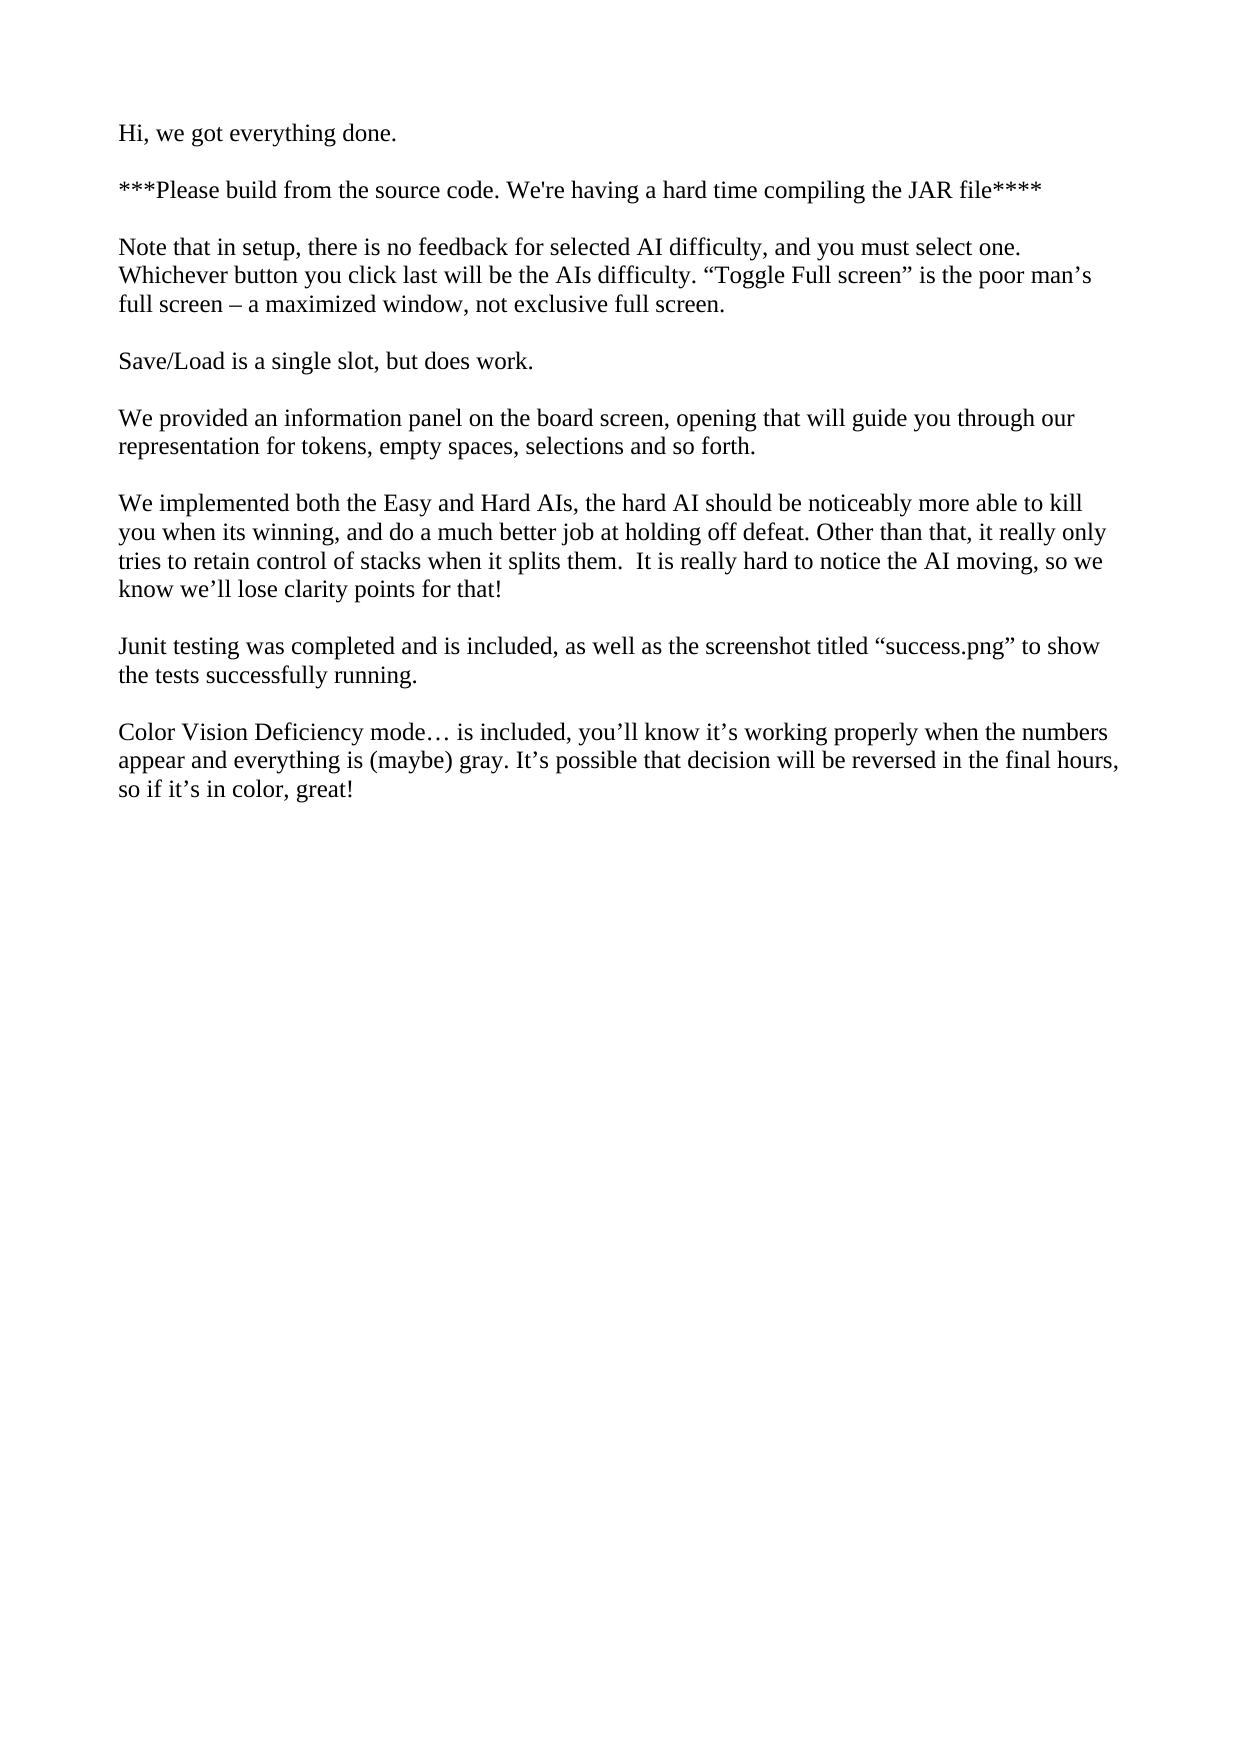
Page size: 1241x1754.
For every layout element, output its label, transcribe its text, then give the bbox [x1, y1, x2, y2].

text Junit testing was completed and is included, as well as the screenshot titled “success.png” to show the tests successfully running. [118, 631, 1122, 689]
text ***Please build from the source code. We're having a hard time compiling the JAR file**** [118, 175, 1122, 204]
text Note that in setup, there is no feedback for selected AI difficulty, and you must select one. Whichever button you click last will be the AIs difficulty. “Toggle Full screen” is the poor man’s full screen – a maximized window, not exclusive full screen. [118, 232, 1122, 318]
text Hi, we got everything done. [118, 118, 1122, 147]
text We implemented both the Easy and Hard AIs, the hard AI should be noticeably more able to kill you when its winning, and do a much better job at holding off defeat. Other than that, it really only tries to retain control of stacks when it splits them. It is really hard to notice the AI moving, so we know we’ll lose clarity points for that! [118, 488, 1122, 603]
text Save/Load is a single slot, but does work. [118, 346, 1122, 375]
text Color Vision Deficiency mode… is included, you’ll know it’s working properly when the numbers appear and everything is (maybe) gray. It’s possible that decision will be reversed in the final hours, so if it’s in color, great! [118, 717, 1122, 803]
text We provided an information panel on the board screen, opening that will guide you through our representation for tokens, empty spaces, selections and so forth. [118, 403, 1122, 460]
